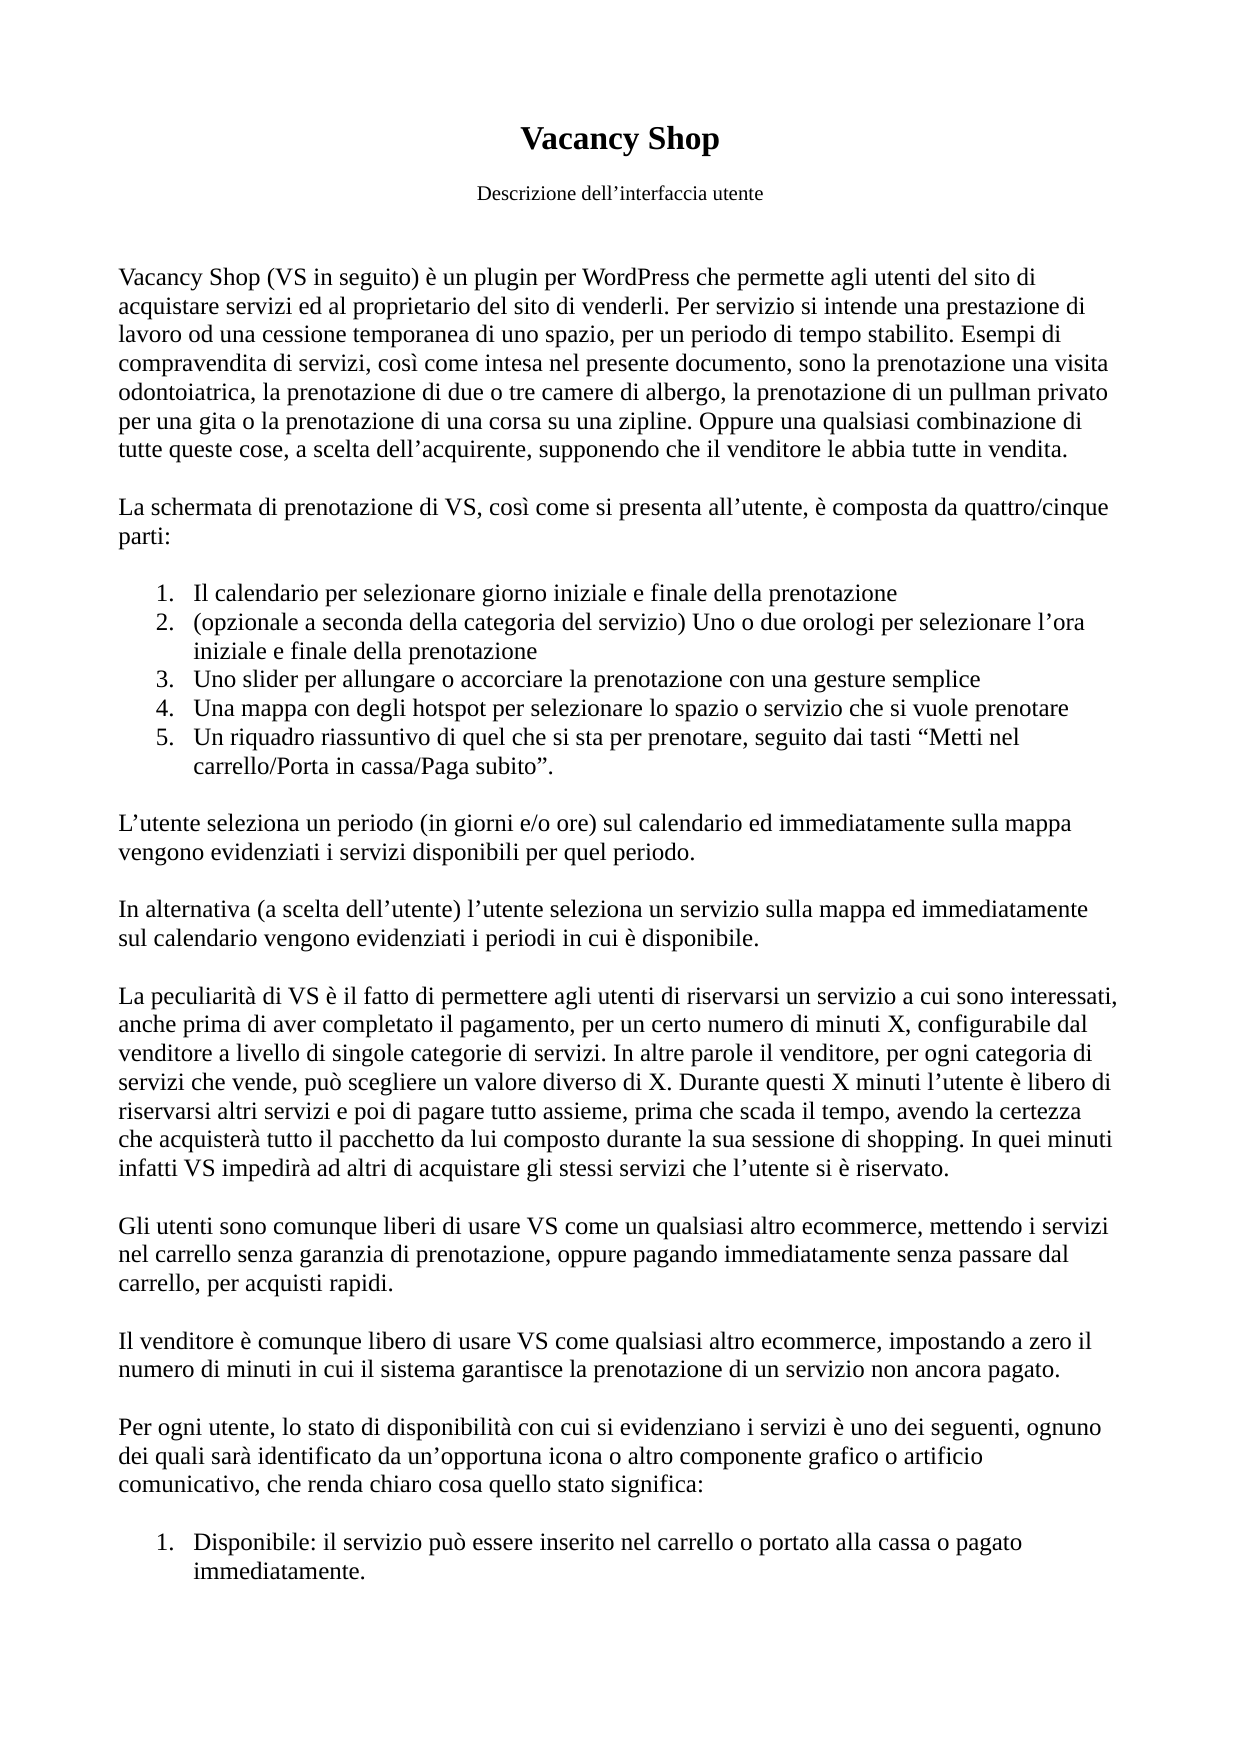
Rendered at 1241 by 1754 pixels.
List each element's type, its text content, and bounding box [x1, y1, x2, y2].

text Gli utenti sono comunque liberi di usare VS come un qualsiasi altro ecommerce, mettendo i servizi nel carrello senza garanzia di prenotazione, oppure pagando immediatamente senza passare dal carrello, per acquisti rapidi. [118, 1211, 1122, 1297]
list Uno slider per allungare o accorciare la prenotazione con una gesture semplice [156, 664, 1122, 693]
text Descrizione dell’interfaccia utente [118, 181, 1122, 204]
list Disponibile: il servizio può essere inserito nel carrello o portato alla cassa o pagato immediatamente. [156, 1527, 1122, 1584]
text L’utente seleziona un periodo (in giorni e/o ore) sul calendario ed immediatamente sulla mappa vengono evidenziati i servizi disponibili per quel periodo. [118, 808, 1122, 866]
list Un riquadro riassuntivo di quel che si sta per prenotare, seguito dai tasti “Metti nel carrello/Porta in cassa/Paga subito”. [156, 722, 1122, 779]
text Vacancy Shop (VS in seguito) è un plugin per WordPress che permette agli utenti del sito di acquistare servizi ed al proprietario del sito di venderli. Per servizio si intende una prestazione di lavoro od una cessione temporanea di uno spazio, per un periodo di tempo stabilito. Esempi di compravendita di servizi, così come intesa nel presente documento, sono la prenotazione una visita odontoiatrica, la prenotazione di due o tre camere di albergo, la prenotazione di un pullman privato per una gita o la prenotazione di una corsa su una zipline. Oppure una qualsiasi combinazione di tutte queste cose, a scelta dell’acquirente, supponendo che il venditore le abbia tutte in vendita. [118, 262, 1122, 463]
list Il calendario per selezionare giorno iniziale e finale della prenotazione [156, 578, 1122, 607]
text Per ogni utente, lo stato di disponibilità con cui si evidenziano i servizi è uno dei seguenti, ognuno dei quali sarà identificato da un’opportuna icona o altro componente grafico o artificio comunicativo, che renda chiaro cosa quello stato significa: [118, 1412, 1122, 1498]
list (opzionale a seconda della categoria del servizio) Uno o due orologi per selezionare l’ora iniziale e finale della prenotazione [156, 607, 1122, 664]
text La peculiarità di VS è il fatto di permettere agli utenti di riservarsi un servizio a cui sono interessati, anche prima di aver completato il pagamento, per un certo numero di minuti X, configurabile dal venditore a livello di singole categorie di servizi. In altre parole il venditore, per ogni categoria di servizi che vende, può scegliere un valore diverso di X. Durante questi X minuti l’utente è libero di riservarsi altri servizi e poi di pagare tutto assieme, prima che scada il tempo, avendo la certezza che acquisterà tutto il pacchetto da lui composto durante la sua sessione di shopping. In quei minuti infatti VS impedirà ad altri di acquistare gli stessi servizi che l’utente si è riservato. [118, 981, 1122, 1182]
text Vacancy Shop [118, 118, 1122, 156]
text La schermata di prenotazione di VS, così come si presenta all’utente, è composta da quattro/cinque parti: [118, 492, 1122, 549]
list Una mappa con degli hotspot per selezionare lo spazio o servizio che si vuole prenotare [156, 693, 1122, 722]
text In alternativa (a scelta dell’utente) l’utente seleziona un servizio sulla mappa ed immediatamente sul calendario vengono evidenziati i periodi in cui è disponibile. [118, 894, 1122, 952]
text Il venditore è comunque libero di usare VS come qualsiasi altro ecommerce, impostando a zero il numero di minuti in cui il sistema garantisce la prenotazione di un servizio non ancora pagato. [118, 1326, 1122, 1383]
